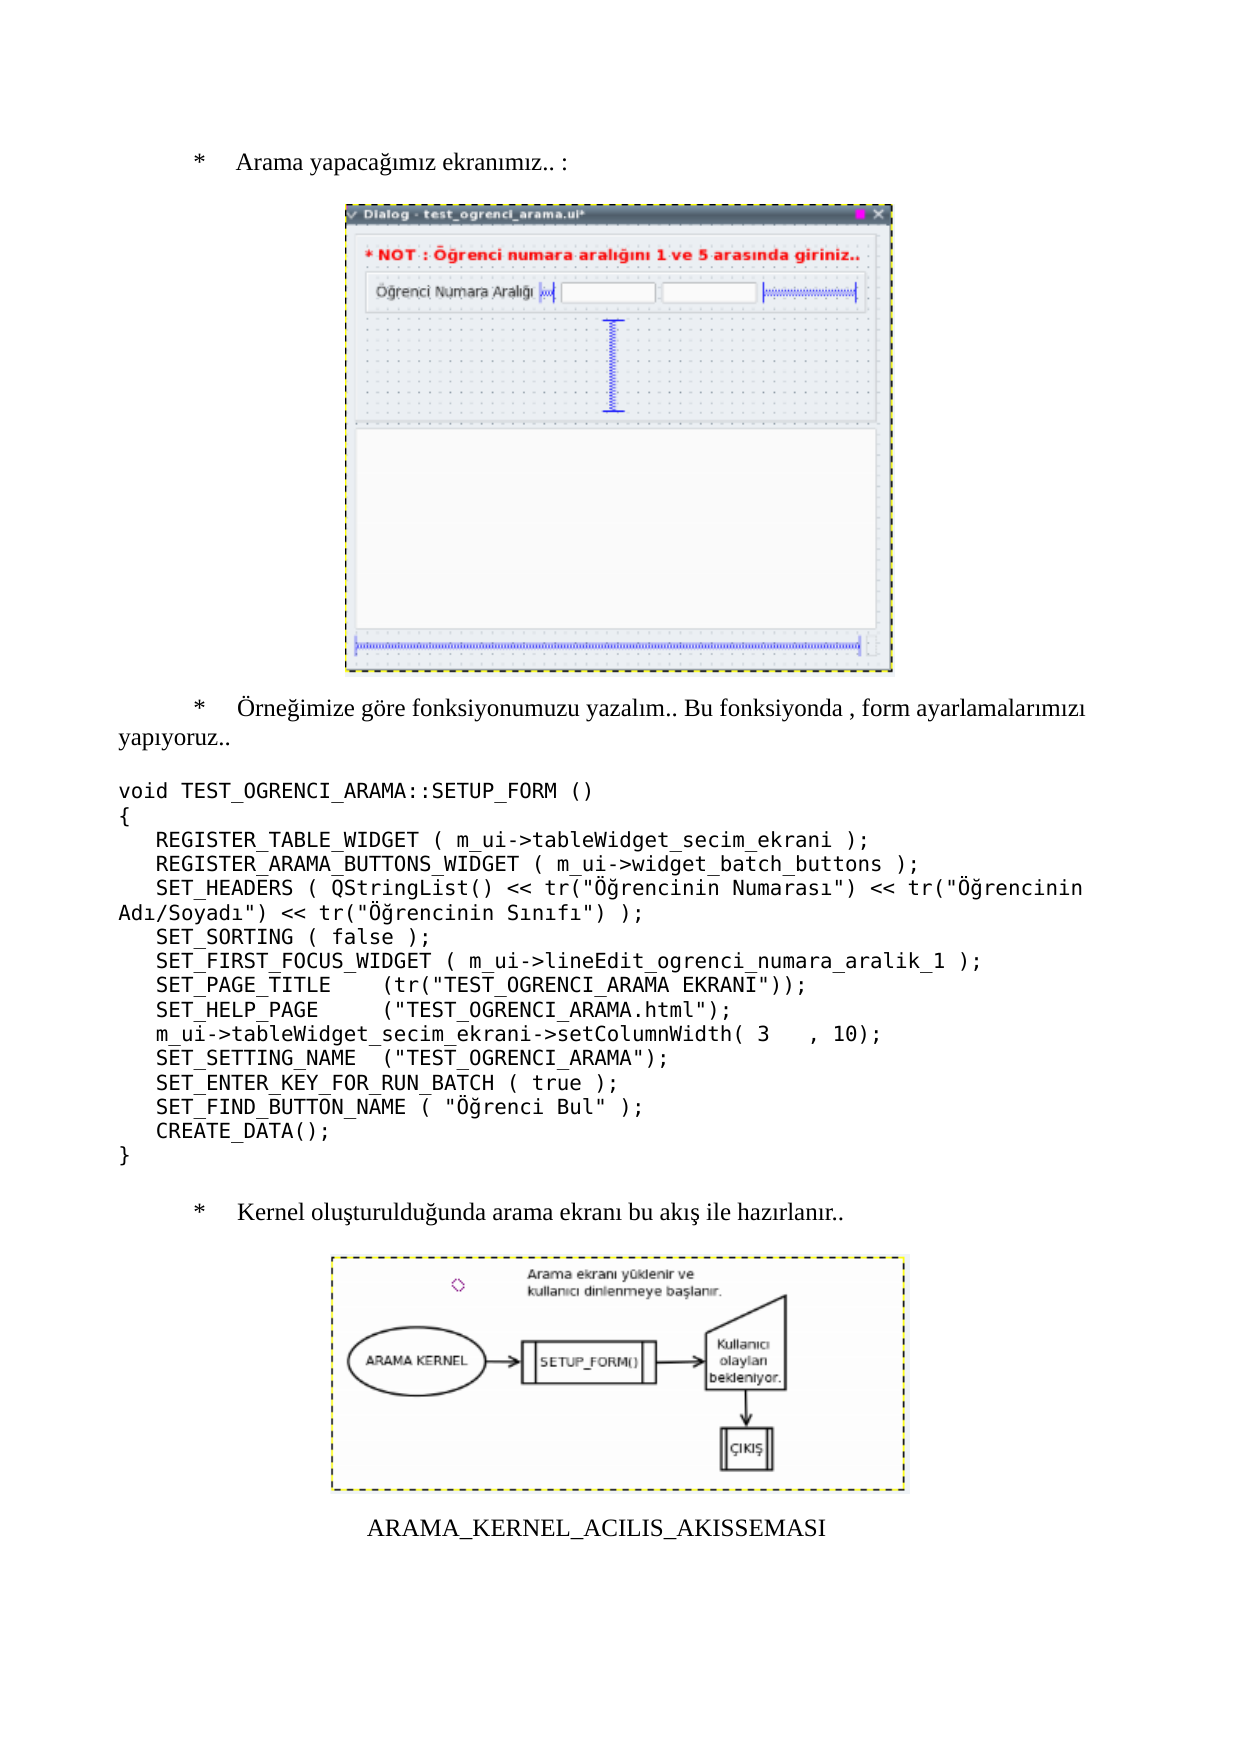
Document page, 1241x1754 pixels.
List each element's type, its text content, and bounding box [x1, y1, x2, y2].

text REGISTER_TABLE_WIDGET ( m_ui->tableWidget_secim_ekrani ); [118, 828, 1122, 852]
text CREATE_DATA(); [118, 1119, 1122, 1143]
text } [118, 1143, 1122, 1168]
text REGISTER_ARAMA_BUTTONS_WIDGET ( m_ui->widget_batch_buttons ); [118, 852, 1122, 876]
text SET_ENTER_KEY_FOR_RUN_BATCH ( true ); [118, 1071, 1122, 1095]
text m_ui->tableWidget_secim_ekrani->setColumnWidth( 3 , 10); [118, 1022, 1122, 1046]
text void TEST_OGRENCI_ARAMA::SETUP_FORM () [118, 779, 1122, 804]
text * Arama yapacağımız ekranımız.. : [118, 147, 1122, 176]
picture [330, 1254, 910, 1494]
text SET_FIND_BUTTON_NAME ( "Öğrenci Bul" ); [118, 1095, 1122, 1119]
text SET_HELP_PAGE ("TEST_OGRENCI_ARAMA.html"); [118, 998, 1122, 1022]
text SET_PAGE_TITLE (tr("TEST_OGRENCI_ARAMA EKRANI")); [118, 973, 1122, 998]
text ARAMA_KERNEL_ACILIS_AKISSEMASI [118, 1513, 1122, 1542]
text * Kernel oluşturulduğunda arama ekranı bu akış ile hazırlanır.. [118, 1197, 1122, 1226]
picture [345, 204, 895, 677]
text SET_SETTING_NAME ("TEST_OGRENCI_ARAMA"); [118, 1046, 1122, 1071]
text SET_HEADERS ( QStringList() << tr("Öğrencinin Numarası") << tr("Öğrencinin Adı/Soyadı") << tr("Öğrencinin Sınıfı") ); [118, 876, 1122, 925]
text { [118, 804, 1122, 828]
text * Örneğimize göre fonksiyonumuzu yazalım.. Bu fonksiyonda , form ayarlamalarımızı yapıyoruz.. [118, 693, 1122, 751]
text SET_SORTING ( false ); [118, 925, 1122, 949]
text SET_FIRST_FOCUS_WIDGET ( m_ui->lineEdit_ogrenci_numara_aralik_1 ); [118, 949, 1122, 973]
